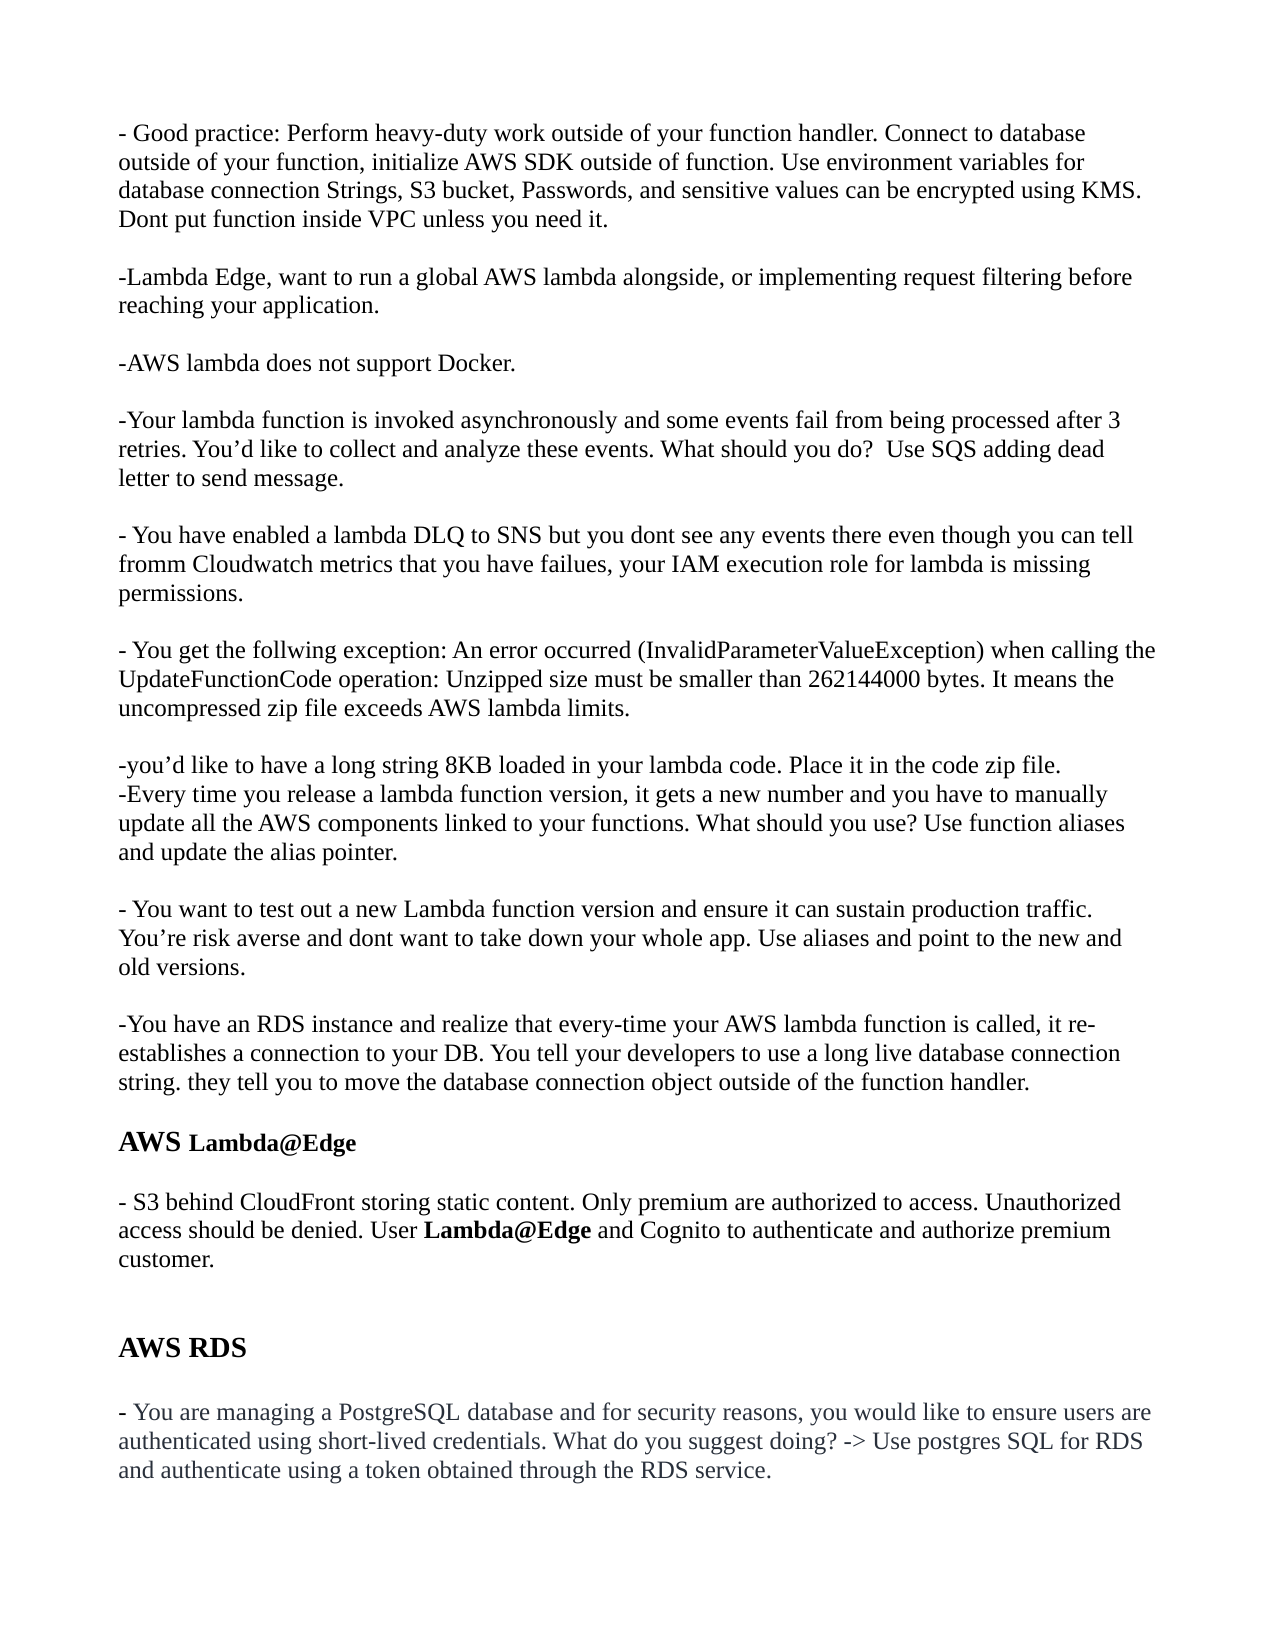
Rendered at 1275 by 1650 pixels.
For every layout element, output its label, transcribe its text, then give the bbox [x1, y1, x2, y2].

text AWS Lambda@Edge [118, 1124, 1157, 1158]
text -Lambda Edge, want to run a global AWS lambda alongside, or implementing request filtering before reaching your application. [118, 262, 1157, 319]
text AWS RDS [118, 1330, 1157, 1364]
text - You are managing a PostgreSQL database and for security reasons, you would like to ensure users are authenticated using short-lived credentials. What do you suggest doing? -> Use postgres SQL for RDS and authenticate using a token obtained through the RDS service. [118, 1397, 1157, 1484]
text - Good practice: Perform heavy-duty work outside of your function handler. Connect to database outside of your function, initialize AWS SDK outside of function. Use environment variables for database connection Strings, S3 bucket, Passwords, and sensitive values can be encrypted using KMS. Dont put function inside VPC unless you need it. [118, 118, 1157, 233]
text - You have enabled a lambda DLQ to SNS but you dont see any events there even though you can tell fromm Cloudwatch metrics that you have failues, your IAM execution role for lambda is missing permissions. [118, 521, 1157, 607]
text -Your lambda function is invoked asynchronously and some events fail from being processed after 3 retries. You’d like to collect and analyze these events. What should you do? Use SQS adding dead letter to send message. [118, 406, 1157, 492]
text -You have an RDS instance and realize that every-time your AWS lambda function is called, it re-establishes a connection to your DB. You tell your developers to use a long live database connection string. they tell you to move the database connection object outside of the function handler. [118, 1009, 1157, 1096]
text - You get the follwing exception: An error occurred (InvalidParameterValueException) when calling the UpdateFunctionCode operation: Unzipped size must be smaller than 262144000 bytes. It means the uncompressed zip file exceeds AWS lambda limits. [118, 636, 1157, 722]
text -you’d like to have a long string 8KB loaded in your lambda code. Place it in the code zip file. [118, 751, 1157, 779]
text - You want to test out a new Lambda function version and ensure it can sustain production traffic. You’re risk averse and dont want to take down your whole app. Use aliases and point to the new and old versions. [118, 894, 1157, 981]
text -AWS lambda does not support Docker. [118, 348, 1157, 377]
text -Every time you release a lambda function version, it gets a new number and you have to manually update all the AWS components linked to your functions. What should you use? Use function aliases and update the alias pointer. [118, 779, 1157, 866]
text - S3 behind CloudFront storing static content. Only premium are authorized to access. Unauthorized access should be denied. User Lambda@Edge and Cognito to authenticate and authorize premium customer. [118, 1187, 1157, 1273]
